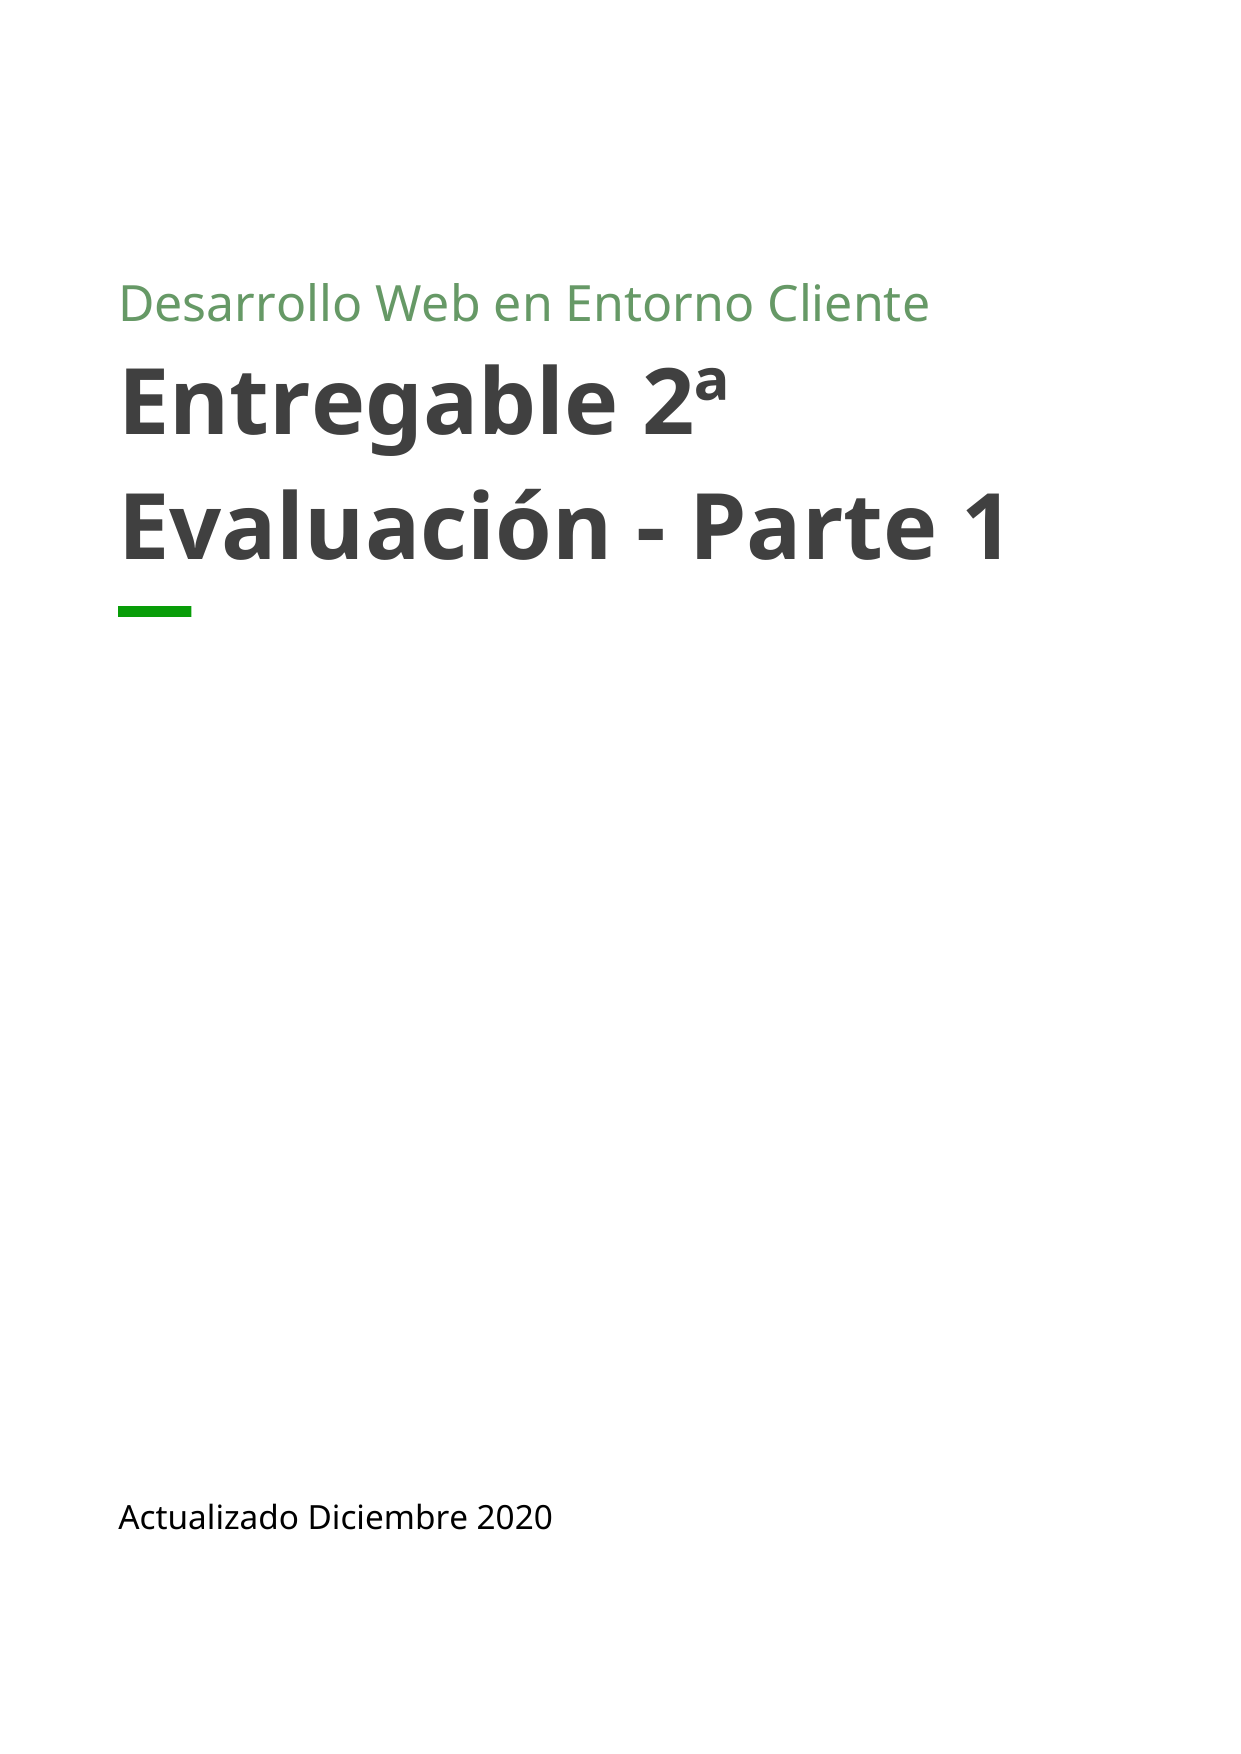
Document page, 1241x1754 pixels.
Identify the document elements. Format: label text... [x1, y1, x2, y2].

text Actualizado Diciembre 2020 [118, 1493, 1122, 1539]
picture [118, 606, 192, 617]
title Desarrollo Web en Entorno Cliente Entregable 2ª Evaluación - Parte 1 [118, 268, 1122, 586]
